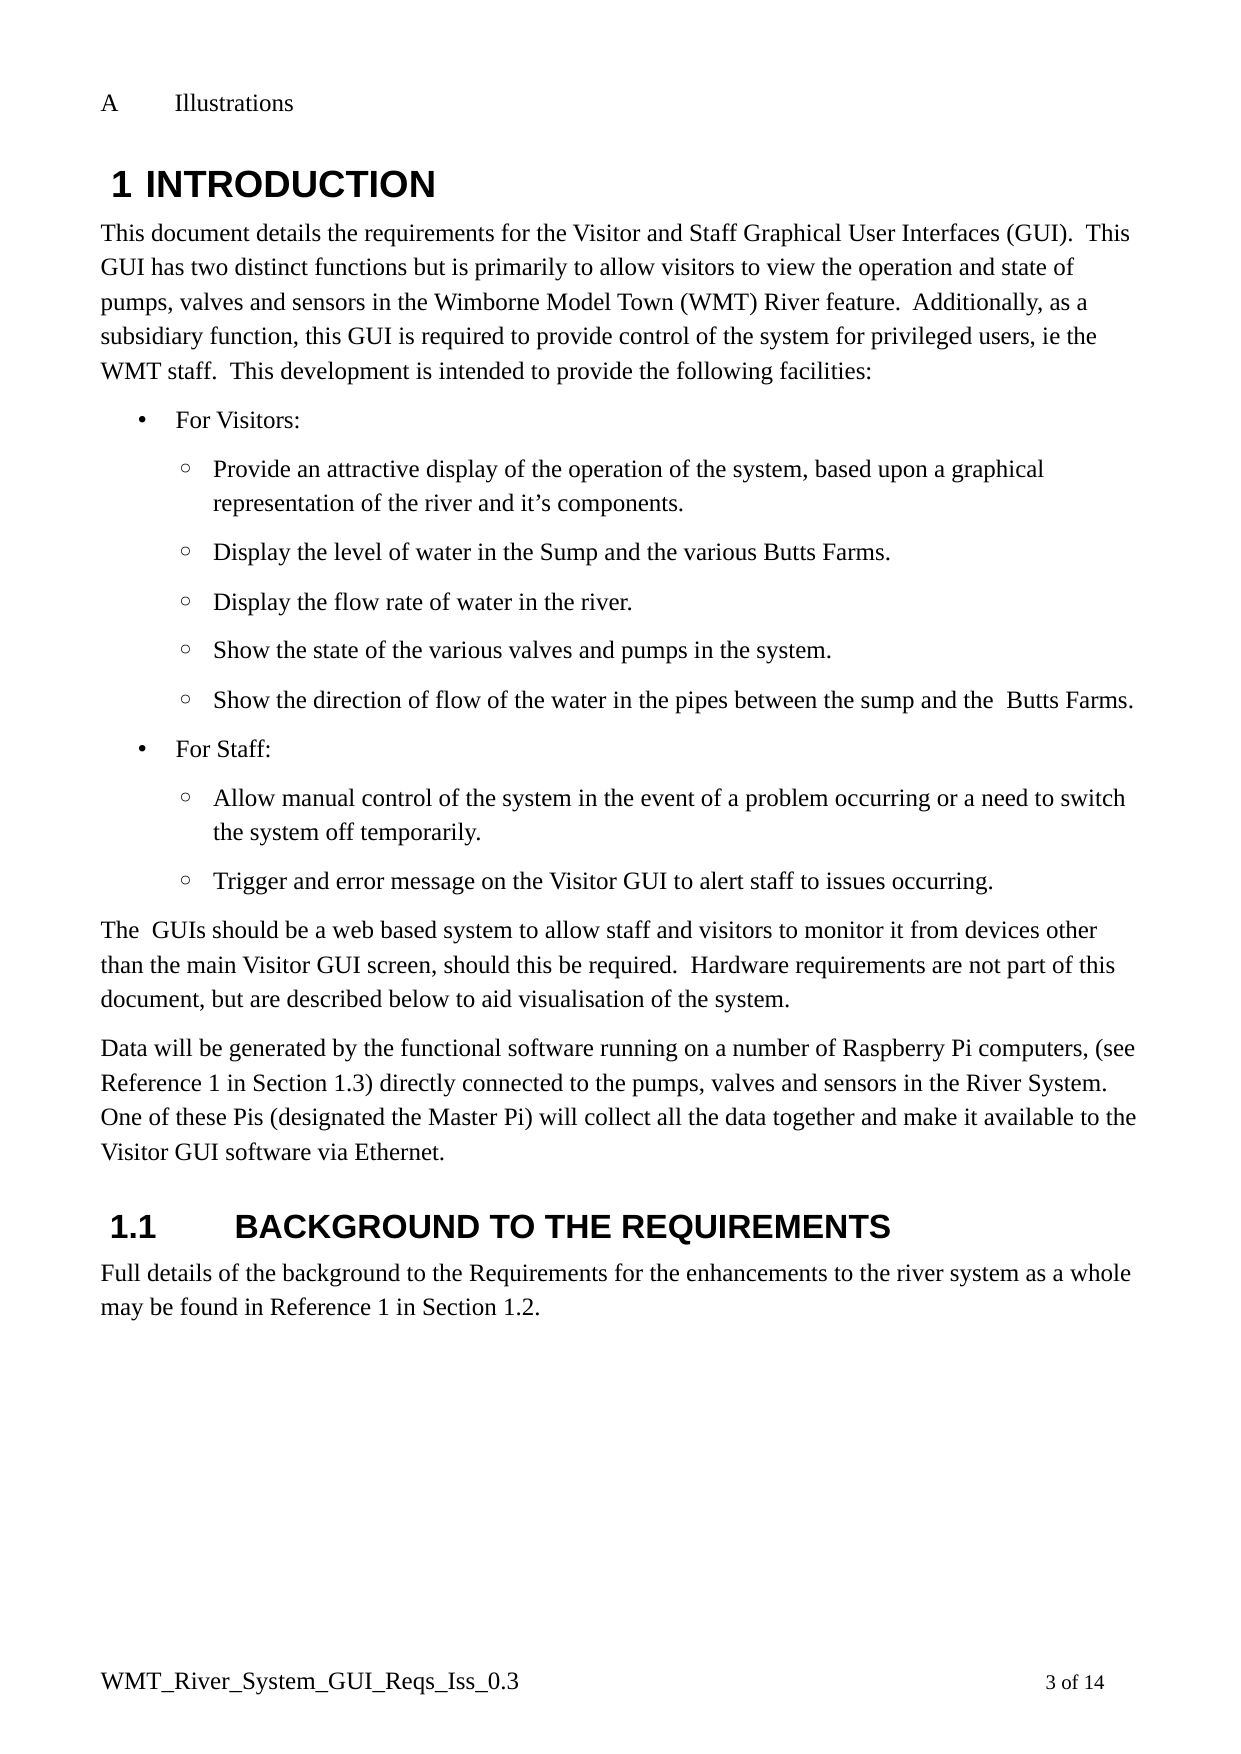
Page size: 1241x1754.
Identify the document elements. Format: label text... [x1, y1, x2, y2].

list For Staff: [138, 734, 1140, 762]
text The GUIs should be a web based system to allow staff and visitors to monitor it from devices other than the main Visitor GUI screen, should this be required. Hardware requirements are not part of this document, but are described below to aid visualisation of the system. [100, 915, 1140, 1013]
text A Illustrations [100, 88, 1140, 116]
text Data will be generated by the functional software running on a number of Raspberry Pi computers, (see Reference 1 in Section 1.3) directly connected to the pumps, valves and sensors in the River System. One of these Pis (designated the Master Pi) will collect all the data together and make it available to the Visitor GUI software via Ethernet. [100, 1033, 1140, 1166]
subtitle BACKGROUND TO THE REQUIREMENTS [100, 1207, 1140, 1245]
list Provide an attractive display of the operation of the system, based upon a graphical representation of the river and it’s components. [175, 454, 1140, 517]
list Allow manual control of the system in the event of a problem occurring or a need to switch the system off temporarily. [175, 783, 1140, 846]
subtitle INTRODUCTION [100, 162, 1140, 205]
list Show the direction of flow of the water in the pipes between the sump and the Butts Farms. [175, 685, 1140, 713]
list For Visitors: [138, 405, 1140, 434]
text This document details the requirements for the Visitor and Staff Graphical User Interfaces (GUI). This GUI has two distinct functions but is primarily to allow visitors to view the operation and state of pumps, valves and sensors in the Wimborne Model Town (WMT) River feature. Additionally, as a subsidiary function, this GUI is required to provide control of the system for privileged users, ie the WMT staff. This development is intended to provide the following facilities: [100, 218, 1140, 384]
list Trigger and error message on the Visitor GUI to alert staff to issues occurring. [175, 866, 1140, 895]
text Full details of the background to the Requirements for the enhancements to the river system as a whole may be found in Reference 1 in Section 1.2. [100, 1258, 1140, 1321]
list Display the level of water in the Sump and the various Butts Farms. [175, 537, 1140, 566]
list Show the state of the various valves and pumps in the system. [175, 636, 1140, 664]
list Display the flow rate of water in the river. [175, 587, 1140, 615]
